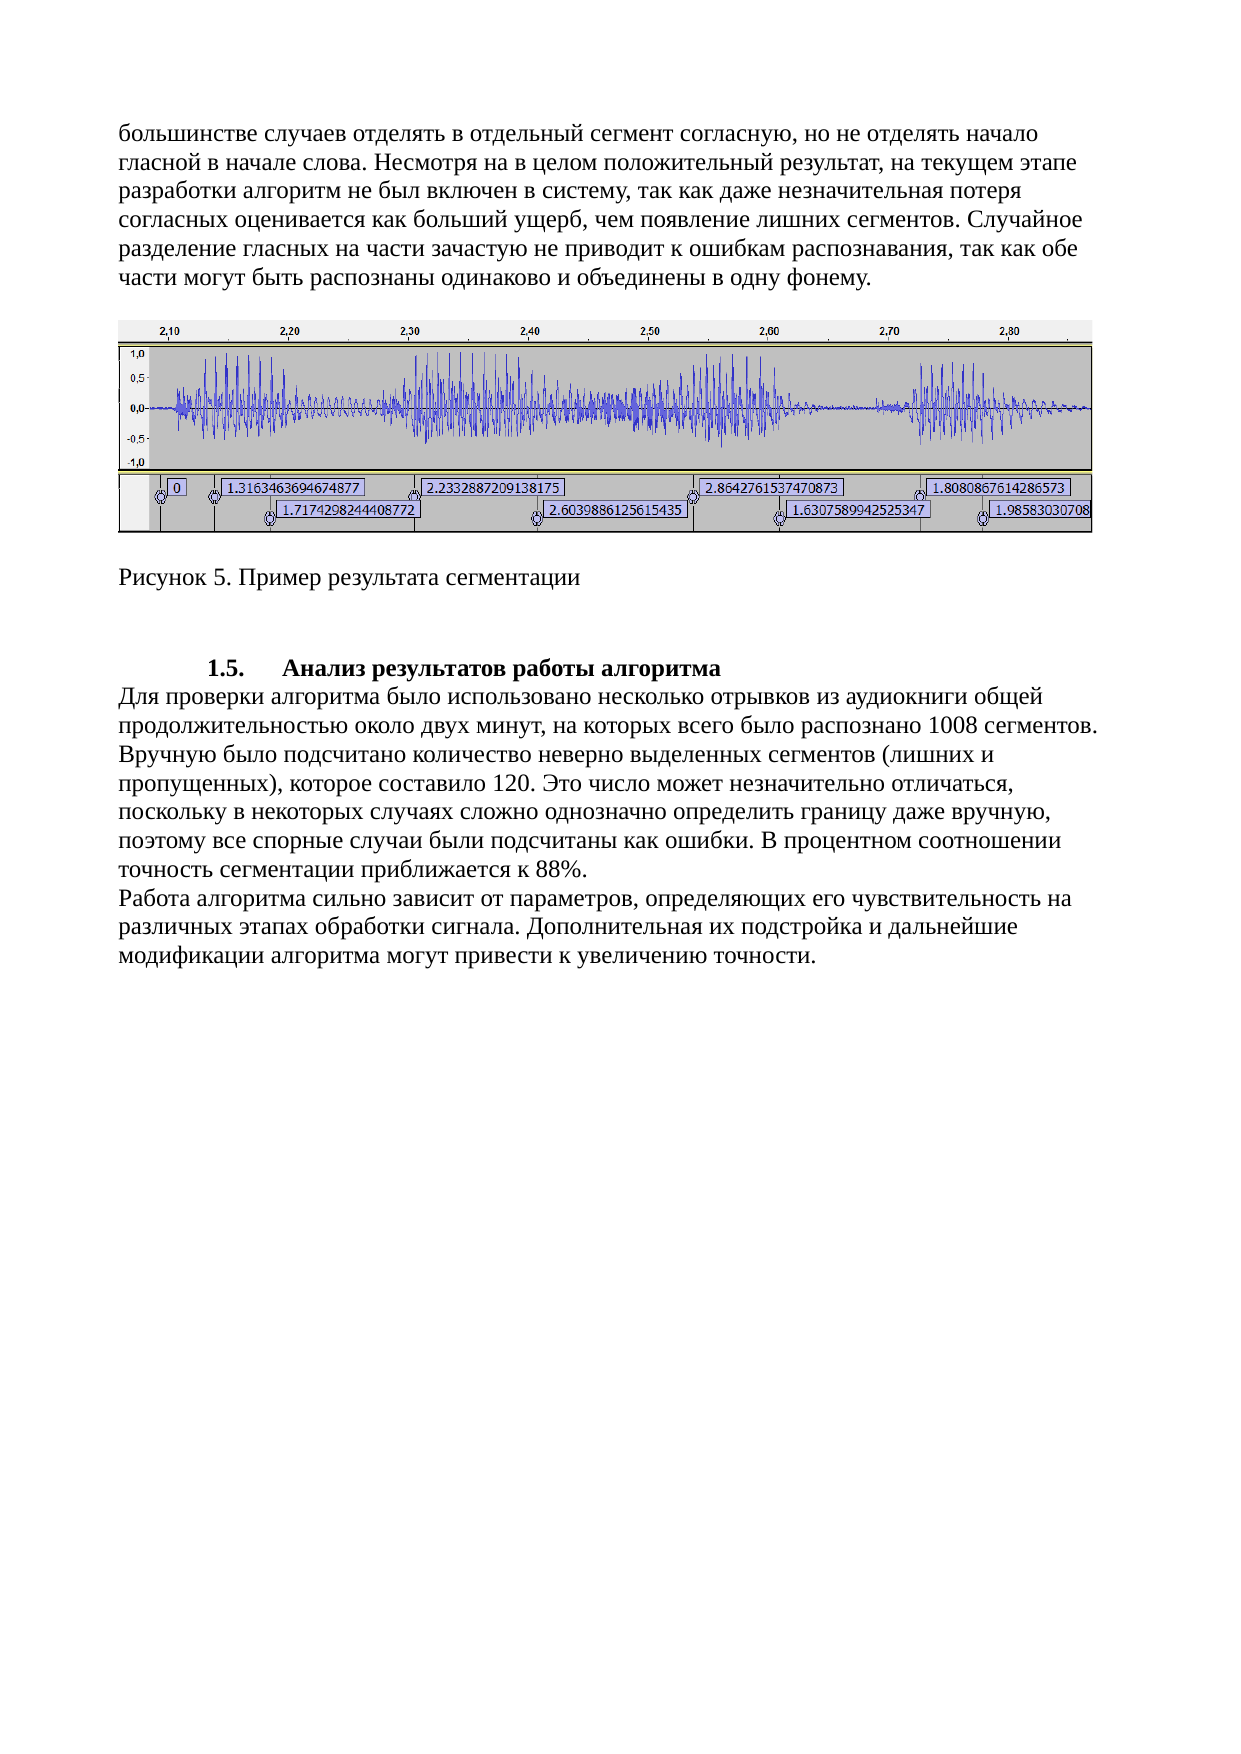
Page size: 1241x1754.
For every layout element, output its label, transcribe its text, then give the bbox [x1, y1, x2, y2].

text Работа алгоритма сильно зависит от параметров, определяющих его чувствительность на различных этапах обработки сигнала. Дополнительная их подстройка и дальнейшие модификации алгоритма могут привести к увеличению точности. [118, 883, 1122, 969]
text Для проверки алгоритма было использовано несколько отрывков из аудиокниги общей продолжительностью около двух минут, на которых всего было распознано 1008 сегментов. Вручную было подсчитано количество неверно выделенных сегментов (лишних и пропущенных), которое составило 120. Это число может незначительно отличаться, поскольку в некоторых случаях сложно однозначно определить границу даже вручную, поэтому все спорные случаи были подсчитаны как ошибки. В процентном соотношении точность сегментации приближается к 88%. [118, 681, 1122, 883]
picture [118, 319, 1093, 533]
text большинстве случаев отделять в отдельный сегмент согласную, но не отделять начало гласной в начале слова. Несмотря на в целом положительный результат, на текущем этапе разработки алгоритм не был включен в систему, так как даже незначительная потеря согласных оценивается как больший ущерб, чем появление лишних сегментов. Случайное разделение гласных на части зачастую не приводит к ошибкам распознавания, так как обе части могут быть распознаны одинаково и объединены в одну фонему. [118, 118, 1122, 291]
text Рисунок 5. Пример результата сегментации [118, 562, 1122, 591]
subtitle Анализ результатов работы алгоритма [207, 653, 1122, 681]
